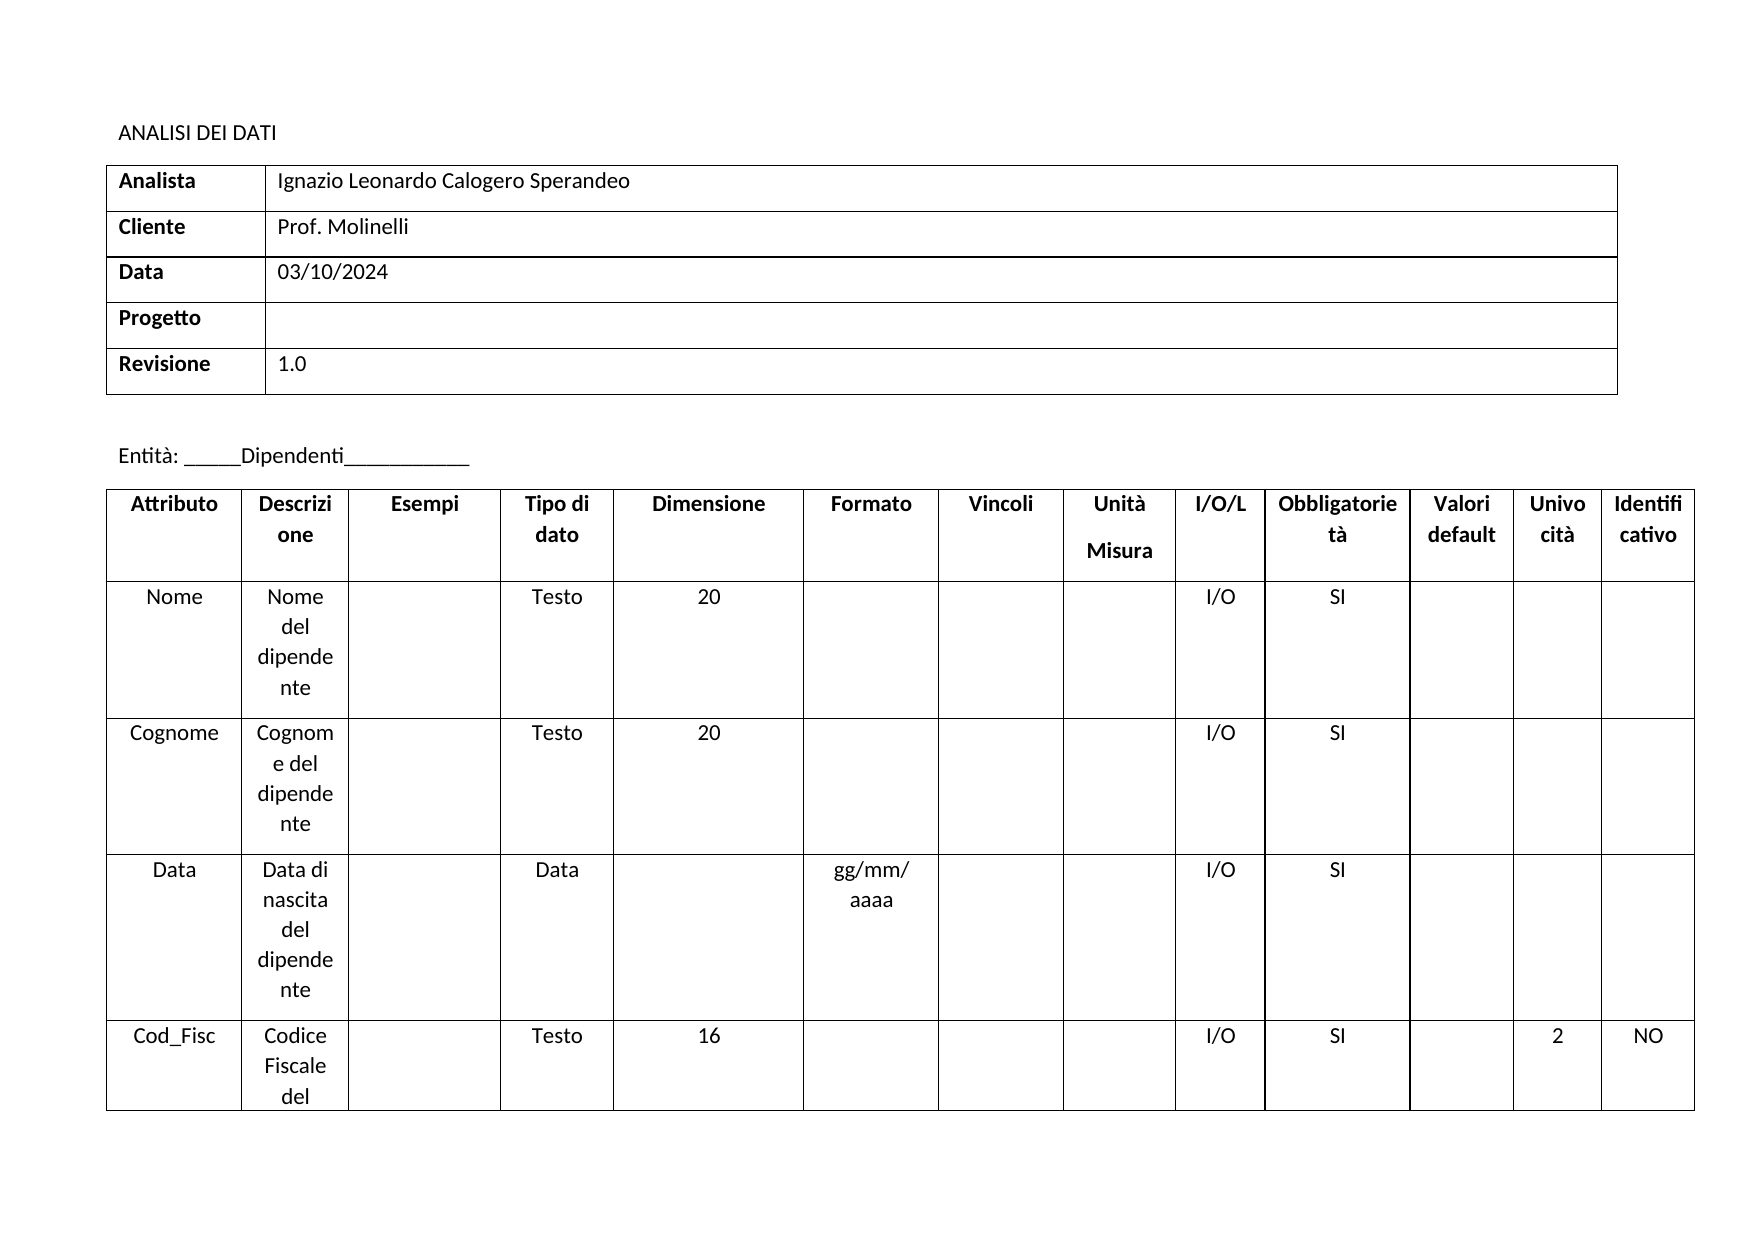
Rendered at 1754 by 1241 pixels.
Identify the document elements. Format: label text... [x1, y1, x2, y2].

table_cell [1602, 582, 1694, 717]
table_header Esempi [349, 490, 500, 581]
table_cell Nome [107, 582, 241, 717]
table_cell Data [501, 855, 613, 1020]
table_cell [349, 855, 500, 1020]
table_cell [1411, 582, 1513, 717]
table_cell Data di nascita del dipendente [242, 855, 348, 1020]
table_header Vincoli [939, 490, 1063, 581]
table_cell [1514, 582, 1601, 717]
table_header Identificativo [1602, 490, 1694, 581]
table_header Attributo [107, 490, 241, 581]
table_cell SI [1266, 1021, 1409, 1110]
table_cell [614, 855, 803, 1020]
table_header Ignazio Leonardo Calogero Sperandeo [266, 166, 1617, 211]
table_header Obbligatorietà [1266, 490, 1409, 581]
table_cell Testo [501, 1021, 613, 1110]
table_cell Testo [501, 582, 613, 717]
table_cell Cognome [107, 719, 241, 854]
table_cell NO [1602, 1021, 1694, 1110]
table_cell 2 [1514, 1021, 1601, 1110]
table_cell [266, 303, 1617, 348]
table_cell gg/mm/aaaa [804, 855, 938, 1020]
table_cell [1602, 719, 1694, 854]
table_cell [1411, 719, 1513, 854]
text ANALISI DEI DATI [118, 118, 1606, 146]
table_cell [349, 719, 500, 854]
table_cell [804, 582, 938, 717]
table_cell [1514, 719, 1601, 854]
table_cell [804, 719, 938, 854]
table_cell [1602, 855, 1694, 1020]
table_header Descrizione [242, 490, 348, 581]
table_cell 20 [614, 719, 803, 854]
table_cell [939, 855, 1063, 1020]
table_cell I/O [1176, 582, 1264, 717]
table_cell Revisione [107, 349, 265, 394]
table_cell [1411, 1021, 1513, 1110]
table_cell [349, 582, 500, 717]
table_cell Cliente [107, 212, 265, 256]
table_cell [1064, 582, 1175, 717]
table_cell Cognome del dipendente [242, 719, 348, 854]
table_cell SI [1266, 855, 1409, 1020]
table_cell 16 [614, 1021, 803, 1110]
table_header Tipo di dato [501, 490, 613, 581]
table_cell I/O [1176, 719, 1264, 854]
table_cell Codice Fiscale del [242, 1021, 348, 1110]
text Entità: _____Dipendenti___________ [118, 442, 1606, 469]
table_cell 03/10/2024 [266, 258, 1617, 302]
table_cell [1064, 719, 1175, 854]
table_cell I/O [1176, 855, 1264, 1020]
table_header Valori default [1411, 490, 1513, 581]
table_cell Testo [501, 719, 613, 854]
table_cell [349, 1021, 500, 1110]
table_header Dimensione [614, 490, 803, 581]
table_cell [804, 1021, 938, 1110]
table_cell SI [1266, 719, 1409, 854]
table_header Formato [804, 490, 938, 581]
table_cell Data [107, 855, 241, 1020]
table_cell [939, 582, 1063, 717]
table_cell Cod_Fisc [107, 1021, 241, 1110]
table_cell [1064, 855, 1175, 1020]
table_header Analista [107, 166, 265, 211]
table_cell I/O [1176, 1021, 1264, 1110]
table_cell 20 [614, 582, 803, 717]
table_cell Nome del dipendente [242, 582, 348, 717]
table_header Univocità [1514, 490, 1601, 581]
table_cell [1514, 855, 1601, 1020]
table_cell 1.0 [266, 349, 1617, 394]
table_cell Prof. Molinelli [266, 212, 1617, 256]
table_cell [939, 1021, 1063, 1110]
table_cell Progetto [107, 303, 265, 348]
table_cell [939, 719, 1063, 854]
table_cell SI [1266, 582, 1409, 717]
table_cell Data [107, 258, 265, 302]
table_cell [1064, 1021, 1175, 1110]
table_cell [1411, 855, 1513, 1020]
table_header Unità Misura [1064, 490, 1175, 581]
table_header I/O/L [1176, 490, 1264, 581]
